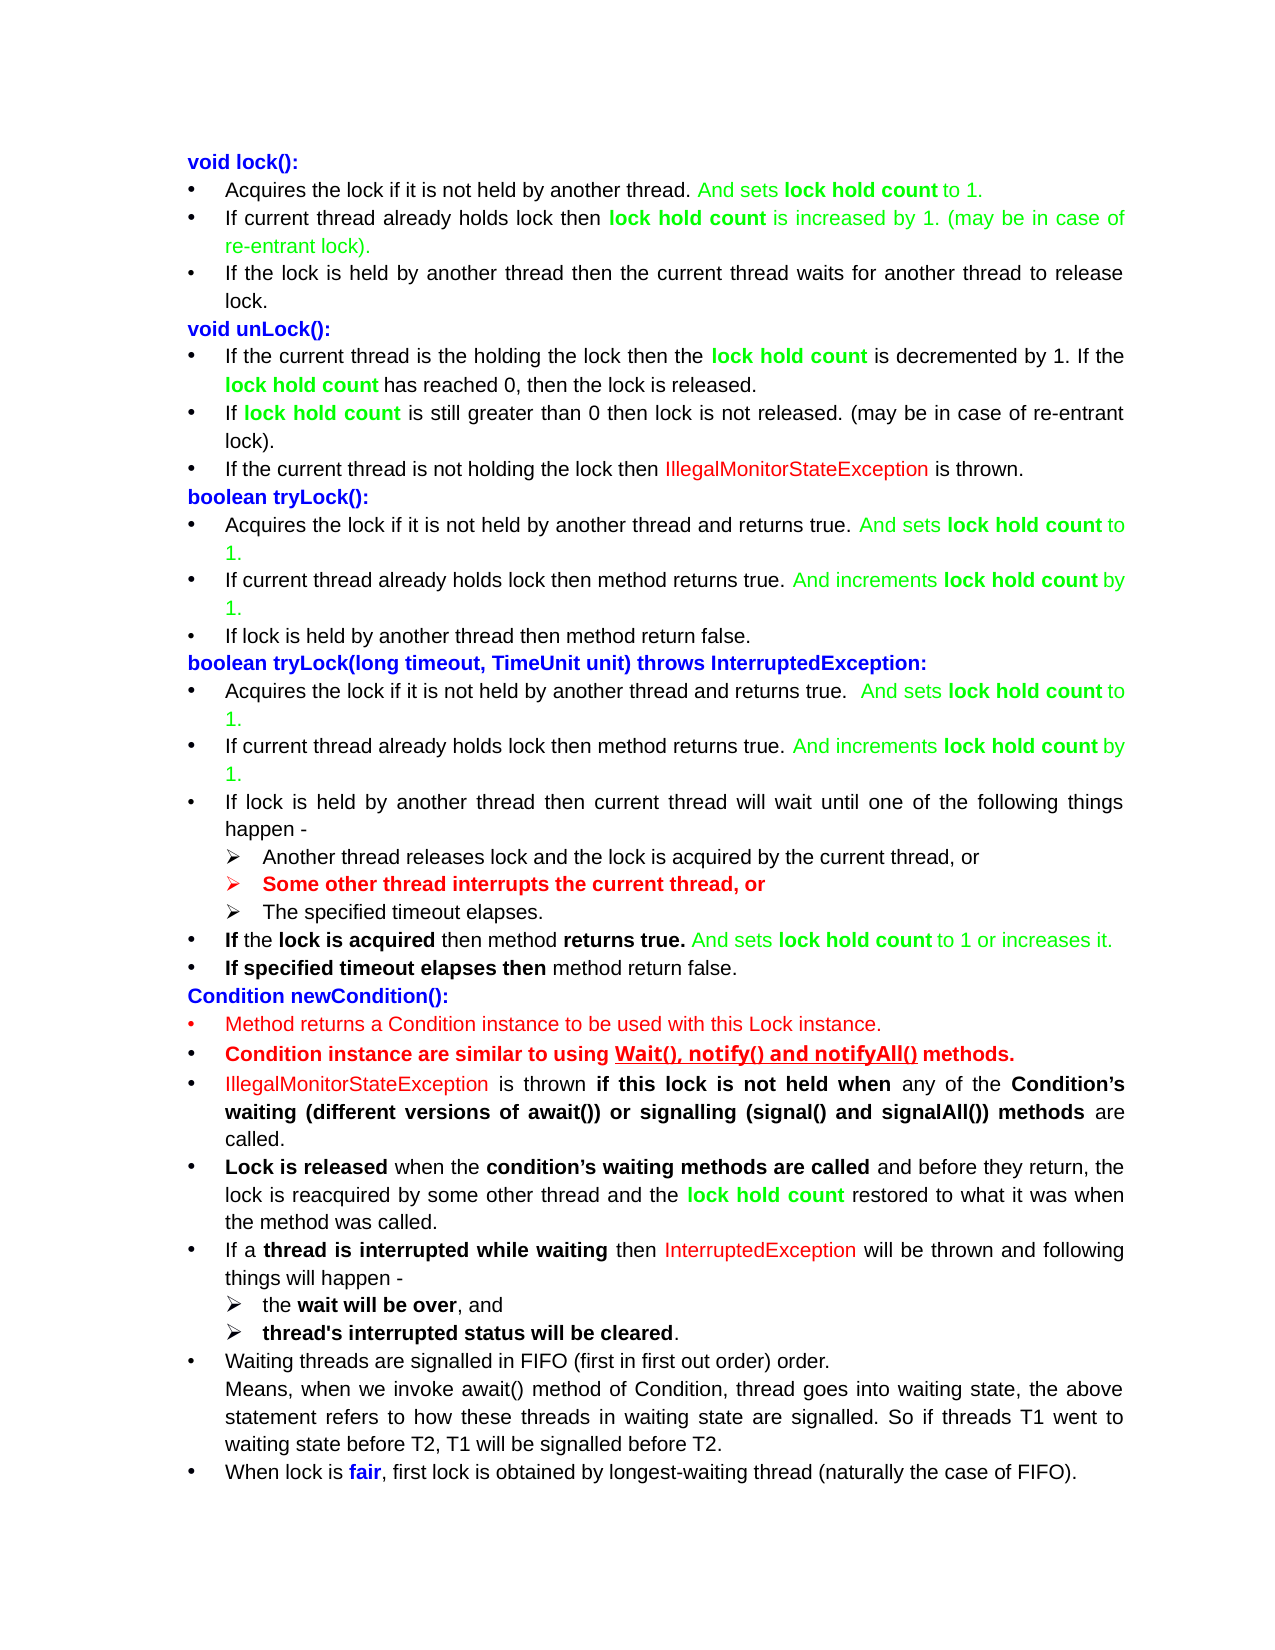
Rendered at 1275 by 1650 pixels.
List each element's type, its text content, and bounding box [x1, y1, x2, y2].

list boolean tryLock(): [150, 485, 1125, 509]
list Some other thread interrupts the current thread, or [225, 872, 1125, 896]
list Acquires the lock if it is not held by another thread. And sets lock hold count to 1. [187, 177, 1125, 202]
list Condition newCondition(): [150, 984, 1125, 1008]
list void lock(): [150, 150, 1125, 174]
list If a thread is interrupted while waiting then InterruptedException will be thrown and following things will happen - [187, 1238, 1125, 1289]
list If lock hold count is still greater than 0 then lock is not released. (may be in case of re-entrant lock). [187, 401, 1125, 453]
list The specified timeout elapses. [225, 900, 1125, 924]
list Acquires the lock if it is not held by another thread and returns true. And sets lock hold count to 1. [187, 512, 1125, 564]
list If specified timeout elapses then method return false. [187, 956, 1125, 980]
list If the current thread is the holding the lock then the lock hold count is decremented by 1. If the lock hold count has reached 0, then the lock is released. [187, 344, 1125, 397]
list If the lock is acquired then method returns true. And sets lock hold count to 1 or increases it. [187, 927, 1125, 952]
list Acquires the lock if it is not held by another thread and returns true. And sets lock hold count to 1. [187, 678, 1125, 731]
list When lock is fair, first lock is obtained by longest-waiting thread (naturally the case of FIFO). [187, 1459, 1125, 1484]
list Lock is released when the condition’s waiting methods are called and before they return, the lock is reacquired by some other thread and the lock hold count restored to what it was when the method was called. [187, 1154, 1125, 1234]
list Method returns a Condition instance to be used with this Lock instance. [187, 1011, 1125, 1035]
list IllegalMonitorStateException is thrown if this lock is not held when any of the Condition’s waiting (different versions of await()) or signalling (signal() and signalAll()) methods are called. [187, 1072, 1125, 1151]
list If current thread already holds lock then lock hold count is increased by 1. (may be in case of re-entrant lock). [187, 206, 1125, 258]
list boolean tryLock(long timeout, TimeUnit unit) throws InterruptedException: [150, 651, 1125, 675]
list Waiting threads are signalled in FIFO (first in first out order) order. [187, 1349, 1125, 1373]
list If lock is held by another thread then method return false. [187, 623, 1125, 647]
list void unLock(): [150, 316, 1125, 340]
list If current thread already holds lock then method returns true. And increments lock hold count by 1. [187, 734, 1125, 786]
list the wait will be over, and [225, 1293, 1125, 1318]
list If the current thread is not holding the lock then IllegalMonitorStateException is thrown. [187, 457, 1125, 481]
list If the lock is held by another thread then the current thread waits for another thread to release lock. [187, 261, 1125, 313]
list Another thread releases lock and the lock is acquired by the current thread, or [225, 845, 1125, 869]
list If lock is held by another thread then current thread will wait until one of the following things happen - [187, 789, 1125, 841]
list Means, when we invoke await() method of Condition, thread goes into waiting state, the above statement refers to how these threads in waiting state are signalled. So if threads T1 went to waiting state before T2, T1 will be signalled before T2. [187, 1377, 1125, 1456]
list If current thread already holds lock then method returns true. And increments lock hold count by 1. [187, 568, 1125, 620]
list thread's interrupted status will be cleared. [225, 1321, 1125, 1346]
list Condition instance are similar to using Wait(), notify() and notifyAll() methods. [187, 1039, 1125, 1067]
